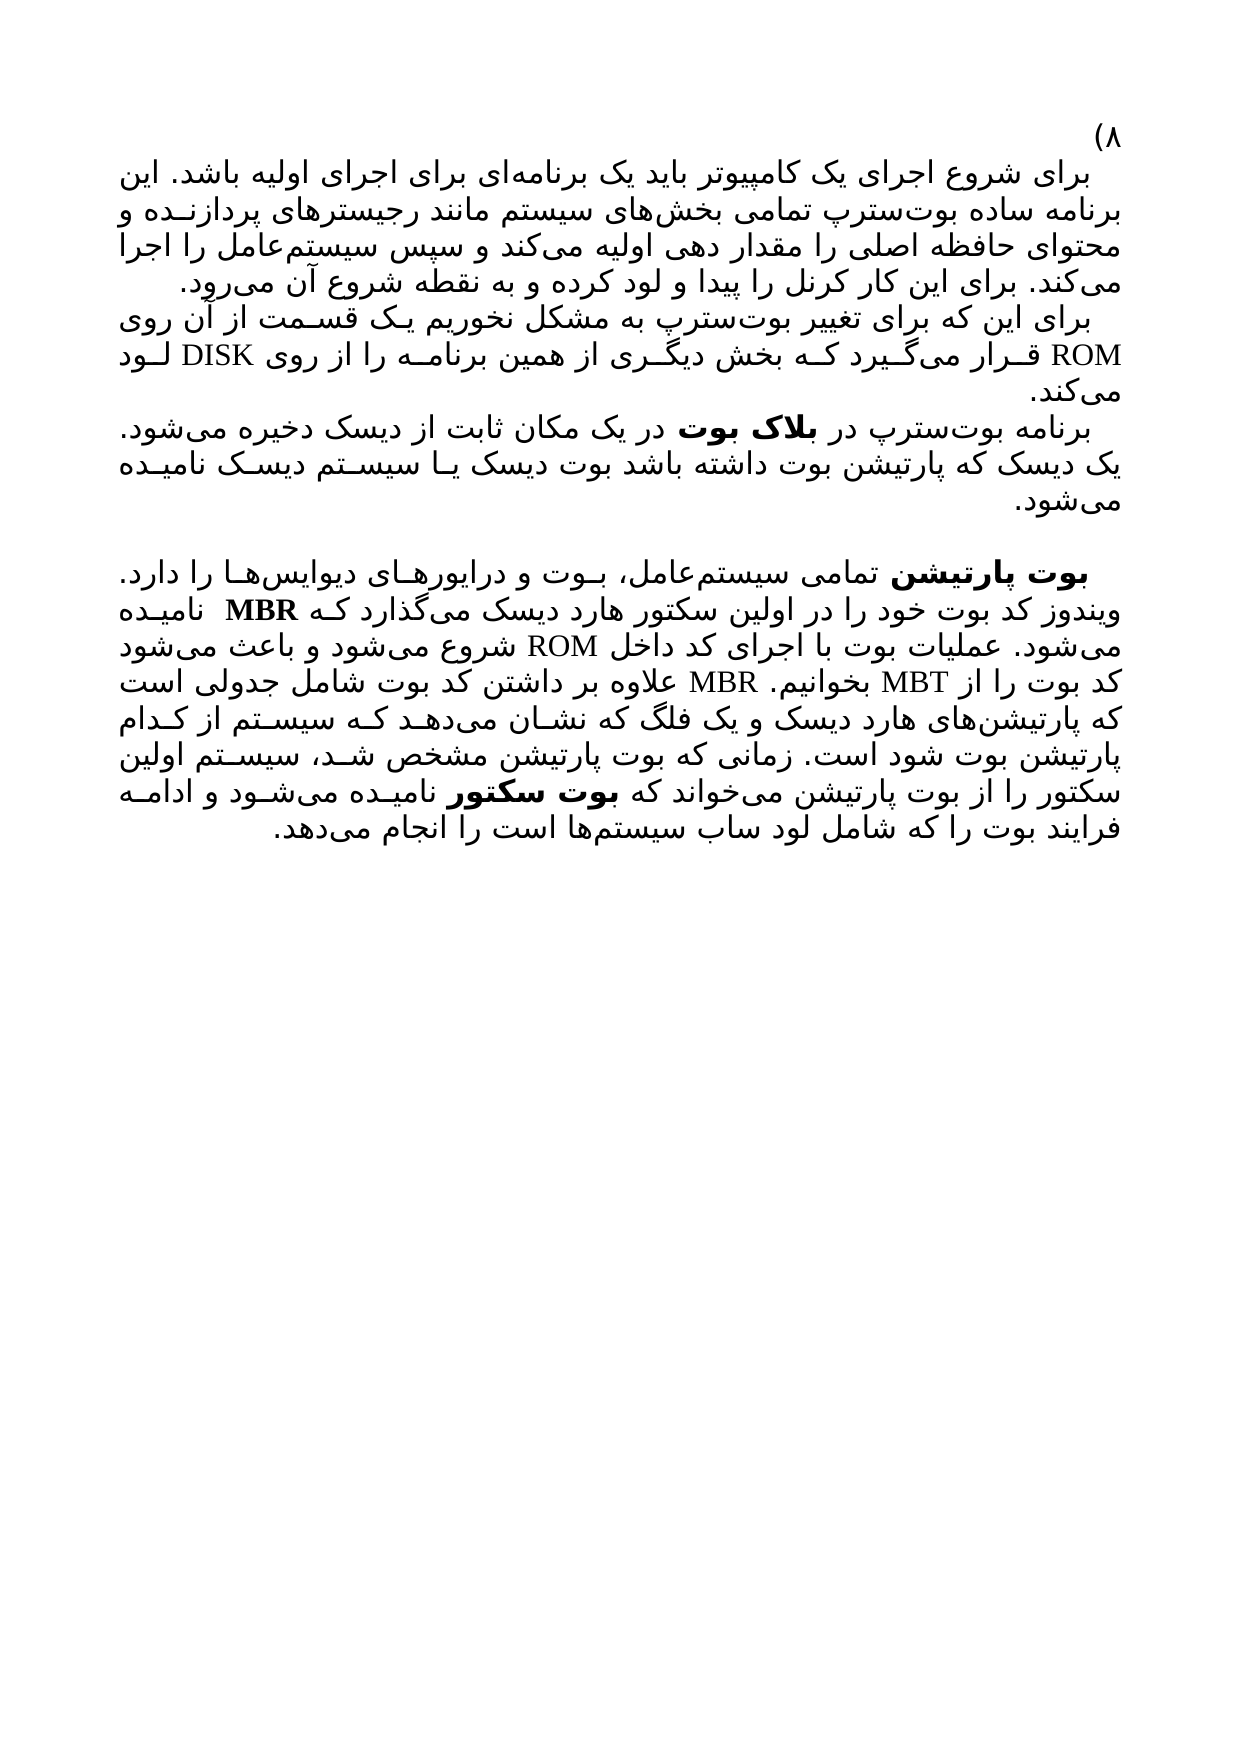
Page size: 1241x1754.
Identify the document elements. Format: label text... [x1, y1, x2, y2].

text بوت پارتیشن تمامی سیستم‌عامل، بوت و درایور‌های دیوایس‌ها را دارد. ویندوز کد بوت خود را در اولین سکتور هارد دیسک می‌گذارد که MBR نامیده می‌شود. عملیات بوت با اجرای کد داخل ROM شروع می‌شود و باعث می‌شود کد بوت را از MBT بخوانیم. MBR علاوه بر داشتن کد بوت شامل جدولی است که پارتیشن‌های هارد دیسک و یک فلگ که نشان می‌دهد که سیستم‌ از کدام پارتیشن بوت شود است. زمانی که بوت پارتیشن مشخص شد، سیستم اولین سکتور را از بوت پارتیشن می‌خواند که بوت سکتور نامیده می‌شود و ادامه فرایند بوت را که شامل لود ساب سیستم‌ها است را انجام می‌دهد. [118, 554, 1122, 846]
text ۸) [118, 118, 1122, 154]
text برنامه بوت‌سترپ در بلاک بوت در یک مکان ثابت از دیسک دخیره می‌شود. یک دیسک که پارتیشن بوت داشته باشد بوت دیسک یا سیستم دیسک نامیده می‌شود. [118, 409, 1122, 518]
text برای این که برای تغییر بوت‌سترپ به مشکل نخوریم یک قسمت از آن روی ROM قرار می‌گیرد که بخش دیگری از همین برنامه را از روی DISK لود می‌کند. [118, 300, 1122, 409]
text برای شروع اجرای یک کامپیوتر باید یک برنامه‌ای برای اجرای اولیه باشد. این برنامه ساده بوت‌سترپ تمامی بخش‌های سیستم مانند رجیستر‌های پردازنده و محتوای حافظه اصلی را مقدار دهی اولیه می‌کند و سپس سیستم‌عامل را اجرا می‌کند. برای این کار کرنل را پیدا و لود کرده و به نقطه شروع آن می‌رود. [118, 154, 1122, 300]
